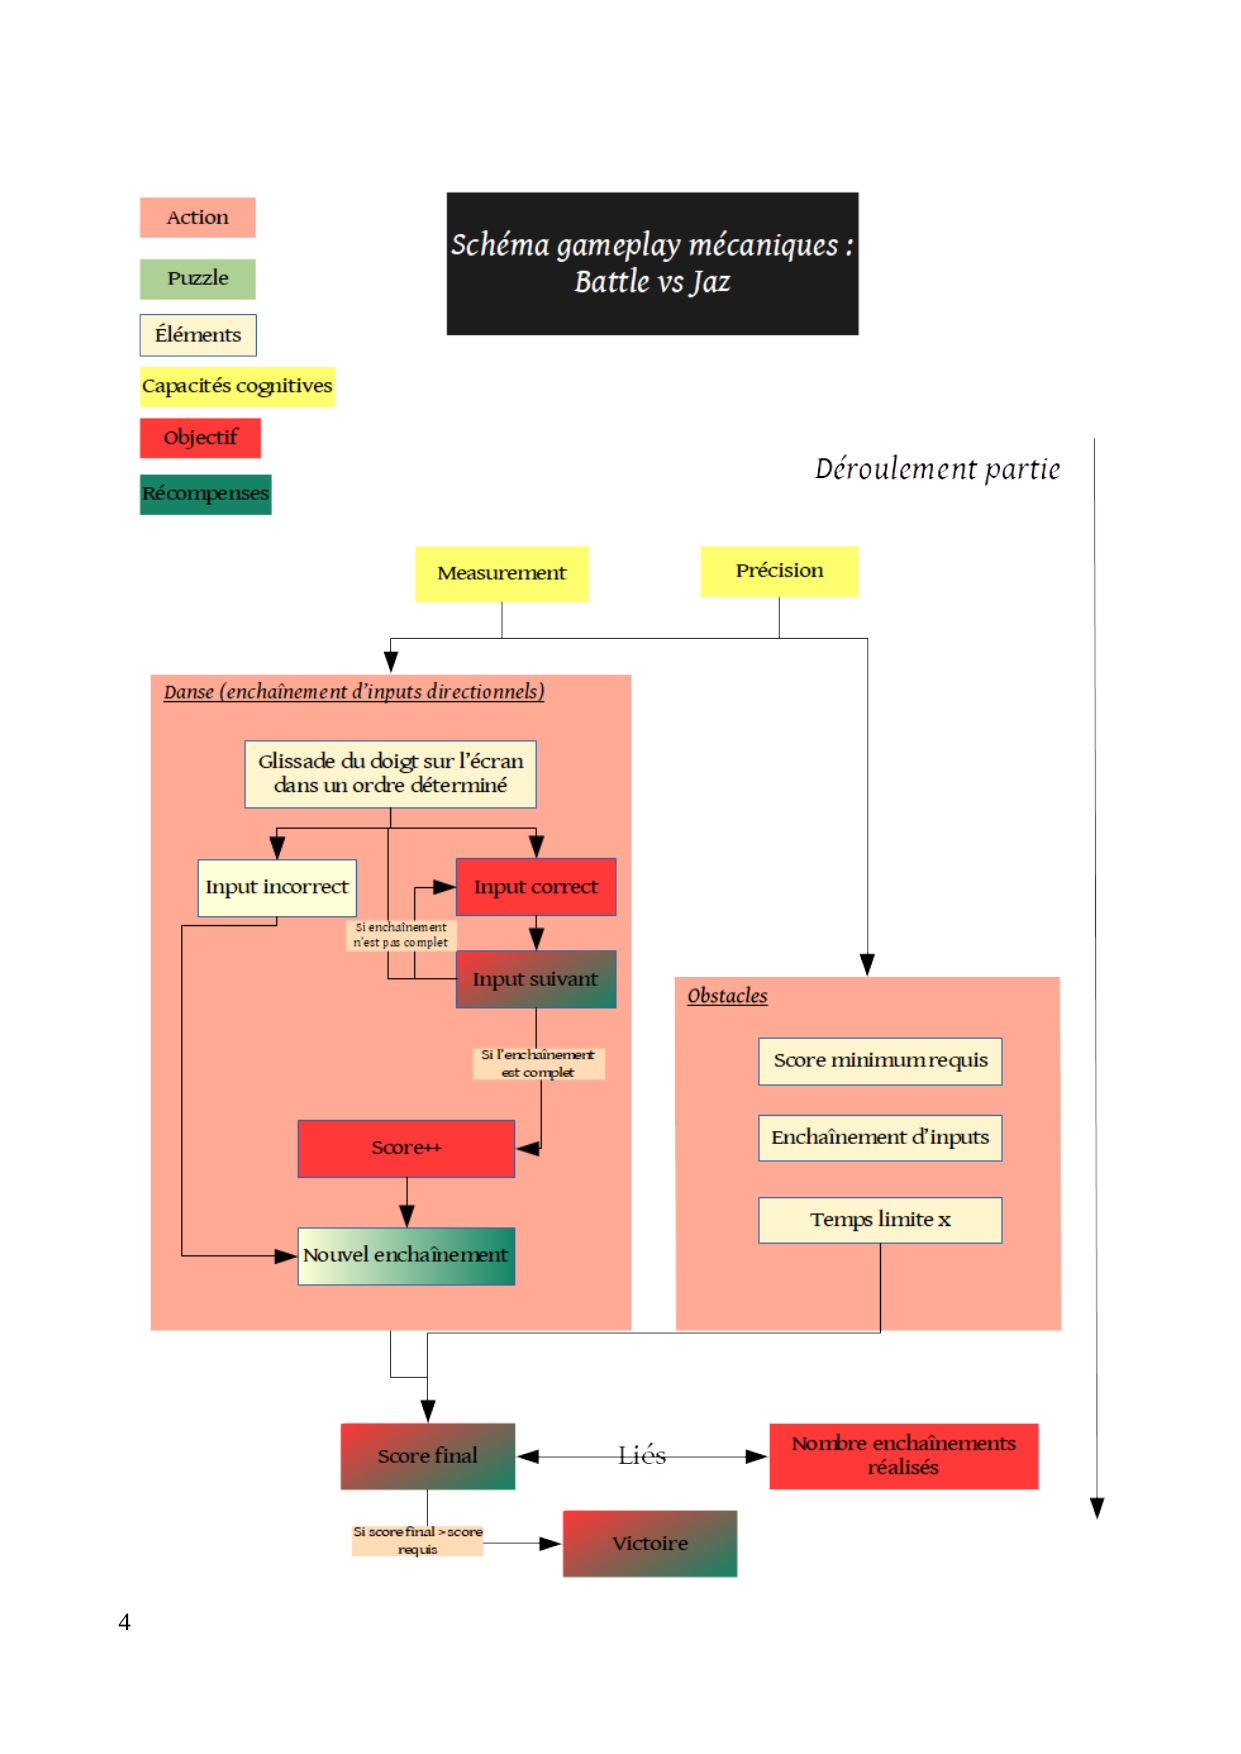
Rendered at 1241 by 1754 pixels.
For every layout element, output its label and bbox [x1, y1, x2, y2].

picture [118, 176, 1123, 1597]
